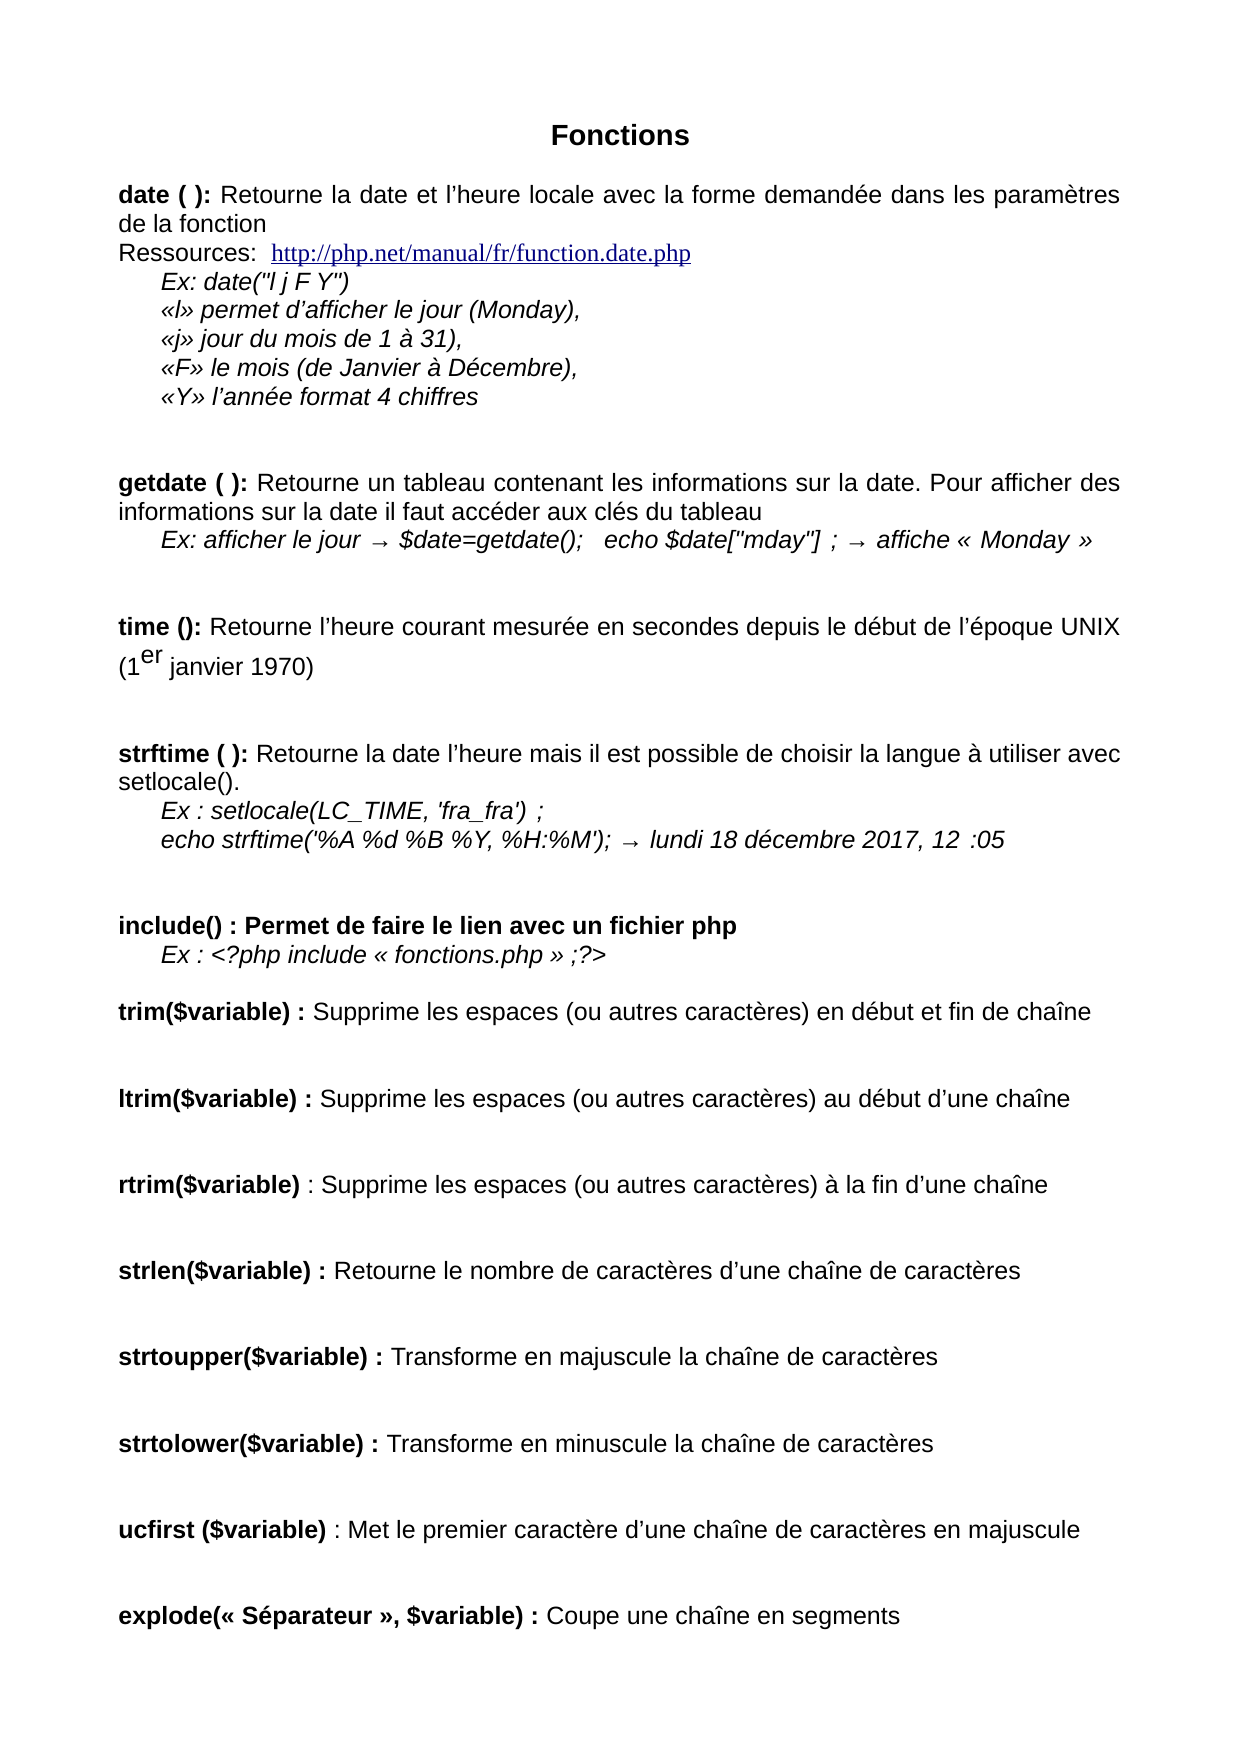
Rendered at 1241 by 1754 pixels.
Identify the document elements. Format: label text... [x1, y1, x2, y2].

text explode(« Séparateur », $variable) : Coupe une chaîne en segments [118, 1601, 1122, 1630]
text «Y» l’année format 4 chiffres [118, 382, 1122, 411]
text «F» le mois (de Janvier à Décembre), [118, 353, 1122, 382]
text «j» jour du mois de 1 à 31), [118, 324, 1122, 353]
text Ex : setlocale(LC_TIME, 'fra_fra') ; [118, 796, 1122, 825]
text ucfirst ($variable) : Met le premier caractère d’une chaîne de caractères en majuscule [118, 1515, 1122, 1543]
text Ex : <?php include « fonctions.php » ;?> [118, 940, 1122, 968]
text strtolower($variable) : Transforme en minuscule la chaîne de caractères [118, 1428, 1122, 1457]
text time (): Retourne l’heure courant mesurée en secondes depuis le début de l’époque UNIX (1er janvier 1970) [118, 612, 1122, 681]
text ltrim($variable) : Supprime les espaces (ou autres caractères) au début d’une chaîne [118, 1083, 1122, 1112]
text «l» permet d’afficher le jour (Monday), [118, 296, 1122, 324]
text rtrim($variable) : Supprime les espaces (ou autres caractères) à la fin d’une chaîne [118, 1170, 1122, 1198]
text include() : Permet de faire le lien avec un fichier php [118, 911, 1122, 940]
text strlen($variable) : Retourne le nombre de caractères d’une chaîne de caractères [118, 1256, 1122, 1285]
text echo strftime('%A %d %B %Y, %H:%M'); → lundi 18 décembre 2017, 12 :05 [118, 825, 1122, 853]
text Ex: date("l j F Y") [118, 267, 1122, 296]
text Fonctions [118, 118, 1122, 152]
text trim($variable) : Supprime les espaces (ou autres caractères) en début et fin de chaîne [118, 997, 1122, 1026]
text getdate ( ): Retourne un tableau contenant les informations sur la date. Pour afficher des informations sur la date il faut accéder aux clés du tableau [118, 468, 1122, 526]
text date ( ): Retourne la date et l’heure locale avec la forme demandée dans les paramètres de la fonction [118, 180, 1122, 238]
text Ressources: http://php.net/manual/fr/function.date.php [118, 238, 1122, 267]
text Ex: afficher le jour → $date=getdate(); echo $date["mday"] ; → affiche « Monday » [118, 526, 1122, 554]
text strtoupper($variable) : Transforme en majuscule la chaîne de caractères [118, 1342, 1122, 1371]
text strftime ( ): Retourne la date l’heure mais il est possible de choisir la langue à utiliser avec setlocale(). [118, 738, 1122, 796]
